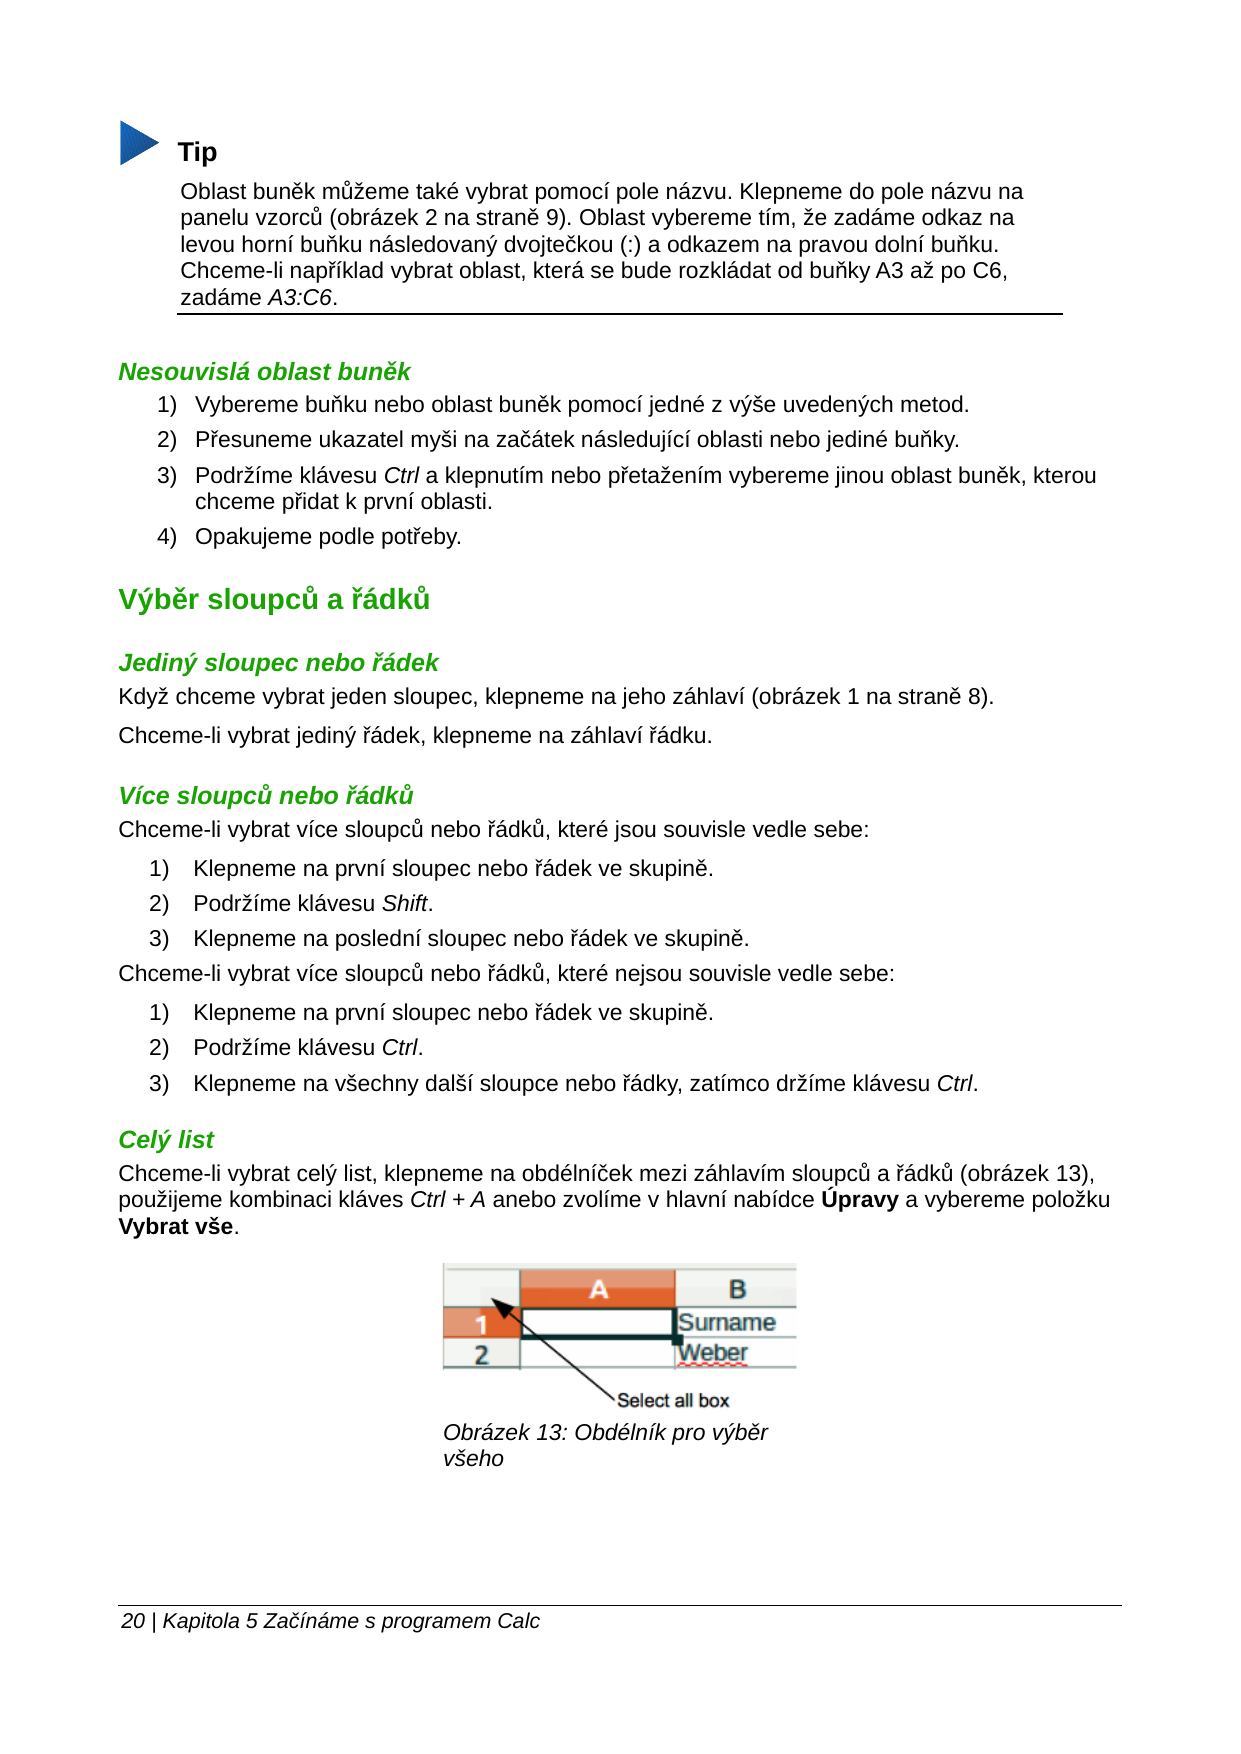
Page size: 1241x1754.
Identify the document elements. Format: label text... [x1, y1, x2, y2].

subtitle Výběr sloupců a řádků [118, 582, 1122, 616]
text Chceme-li vybrat jediný řádek, klepneme na záhlaví řádku. [118, 722, 1122, 748]
picture [442, 1263, 798, 1419]
list Vybereme buňku nebo oblast buněk pomocí jedné z výše uvedených metod. [177, 391, 1122, 418]
list Klepneme na poslední sloupec nebo řádek ve skupině. [169, 925, 1122, 951]
list Klepneme na první sloupec nebo řádek ve skupině. [169, 854, 1122, 881]
text Obrázek 13: Obdélník pro výběr všeho [443, 1419, 797, 1472]
text Chceme-li vybrat celý list, klepneme na obdélníček mezi záhlavím sloupců a řádků (obrázek 13), použijeme kombinaci kláves Ctrl + A anebo zvolíme v hlavní nabídce Úpravy a vybereme položku Vybrat vše. [118, 1160, 1122, 1239]
subtitle Jediný sloupec nebo řádek [118, 648, 1122, 677]
list Klepneme na všechny další sloupce nebo řádky, zatímco držíme klávesu Ctrl. [169, 1069, 1122, 1096]
list Opakujeme podle potřeby. [177, 523, 1122, 549]
list Chceme-li vybrat více sloupců nebo řádků, které jsou souvisle vedle sebe: [118, 816, 1122, 842]
subtitle Nesouvislá oblast buněk [118, 357, 1122, 385]
subtitle Více sloupců nebo řádků [118, 781, 1122, 810]
list Podržíme klávesu Ctrl a klepnutím nebo přetažením vybereme jinou oblast buněk, kterou chceme přidat k první oblasti. [177, 462, 1122, 514]
list Podržíme klávesu Ctrl. [169, 1034, 1122, 1061]
subtitle Tip [118, 118, 1122, 167]
list Přesuneme ukazatel myši na začátek následující oblasti nebo jediné buňky. [177, 426, 1122, 453]
list Podržíme klávesu Shift. [169, 890, 1122, 916]
text Když chceme vybrat jeden sloupec, klepneme na jeho záhlaví (obrázek 1 na straně 7). [118, 683, 1122, 709]
text Oblast buněk můžeme také vybrat pomocí pole názvu. Klepneme do pole názvu na panelu vzorců (obrázek 2 na straně 8). Oblast vybereme tím, že zadáme odkaz na levou horní buňku následovaný dvojtečkou (:) a odkazem na pravou dolní buňku. Chceme-li například vybrat oblast, která se bude rozkládat od buňky A3 až po C6, zadáme A3:C6. [177, 175, 1063, 313]
list Chceme-li vybrat více sloupců nebo řádků, které nejsou souvisle vedle sebe: [118, 960, 1122, 987]
subtitle Celý list [118, 1125, 1122, 1154]
list Klepneme na první sloupec nebo řádek ve skupině. [169, 999, 1122, 1025]
